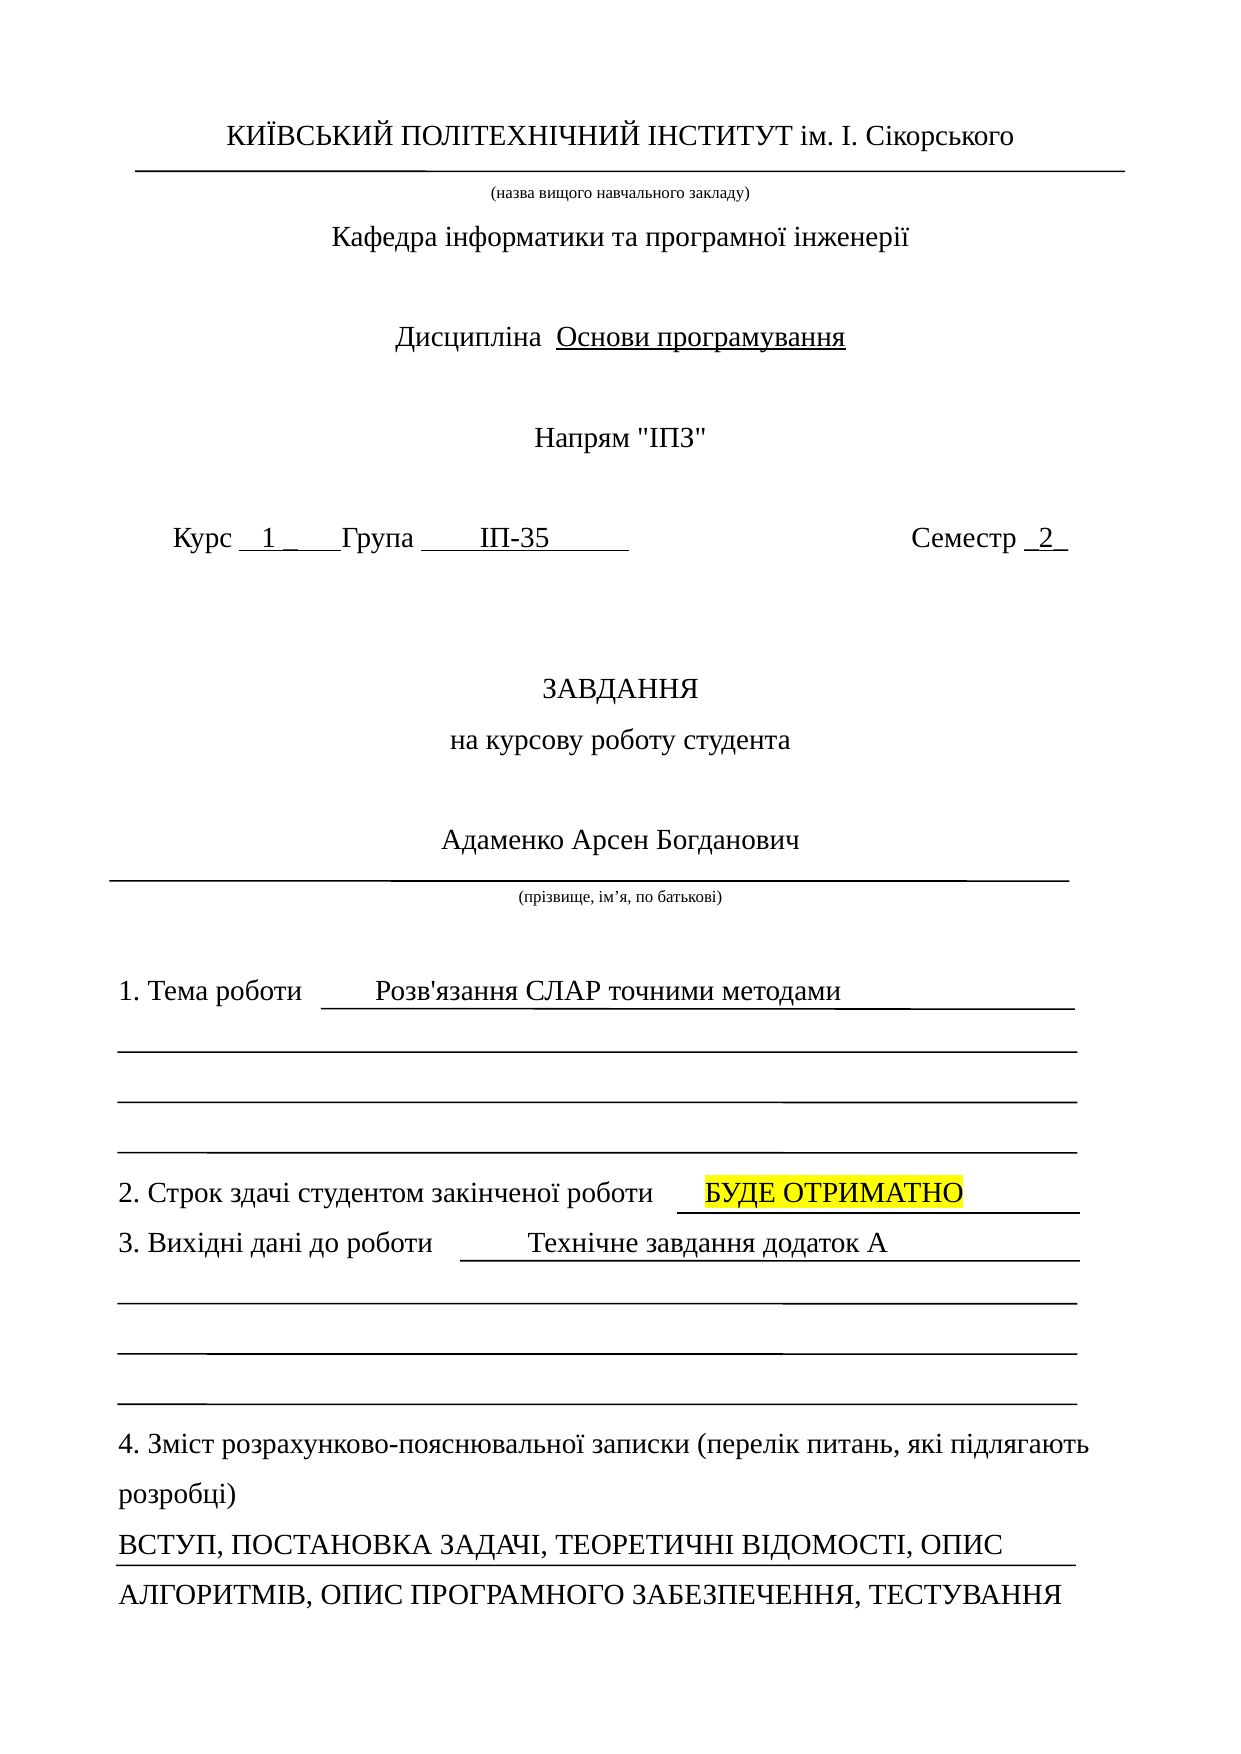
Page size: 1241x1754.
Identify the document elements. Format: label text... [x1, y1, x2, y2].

text Курс 1 _ Група ІП-35 Семестр _2_ [118, 521, 1122, 554]
text 4. Зміст розрахунково-пояснювальної записки (перелік питань, які підлягають розробці) [118, 1426, 1122, 1510]
text Кафедра інформатики та програмної інженерії [118, 219, 1122, 252]
text ЗАВДАННЯ [118, 672, 1122, 705]
text АЛГОРИТМІВ, ОПИС ПРОГРАМНОГО ЗАБЕЗПЕЧЕННЯ, ТЕСТУВАННЯ [118, 1577, 1122, 1611]
text ВСТУП, ПОСТАНОВКА ЗАДАЧІ, ТЕОРЕТИЧНІ ВІДОМОСТІ, ОПИС [118, 1527, 1122, 1560]
text Адаменко Арсен Богданович [118, 822, 1122, 856]
text 2. Строк здачі студентом закінченої роботи БУДЕ ОТРИМАТНО [118, 1175, 1122, 1208]
text Дисципліна Основи програмування [118, 319, 1122, 353]
text (назва вищого навчального закладу) [118, 168, 1122, 202]
text на курсову роботу студента [118, 722, 1122, 755]
text Напрям "ІПЗ" [118, 420, 1122, 453]
text (прізвище, ім’я, по батькові) [118, 873, 1122, 906]
text КИЇВСЬКИЙ ПОЛІТЕХНІЧНИЙ ІНСТИТУТ ім. І. Сікорського [118, 118, 1122, 152]
text 1. Тема роботи Розв'язання СЛАР точними методами [118, 973, 1122, 1007]
text 3. Вихідні дані до роботи Технічне завдання додаток А [118, 1225, 1122, 1258]
